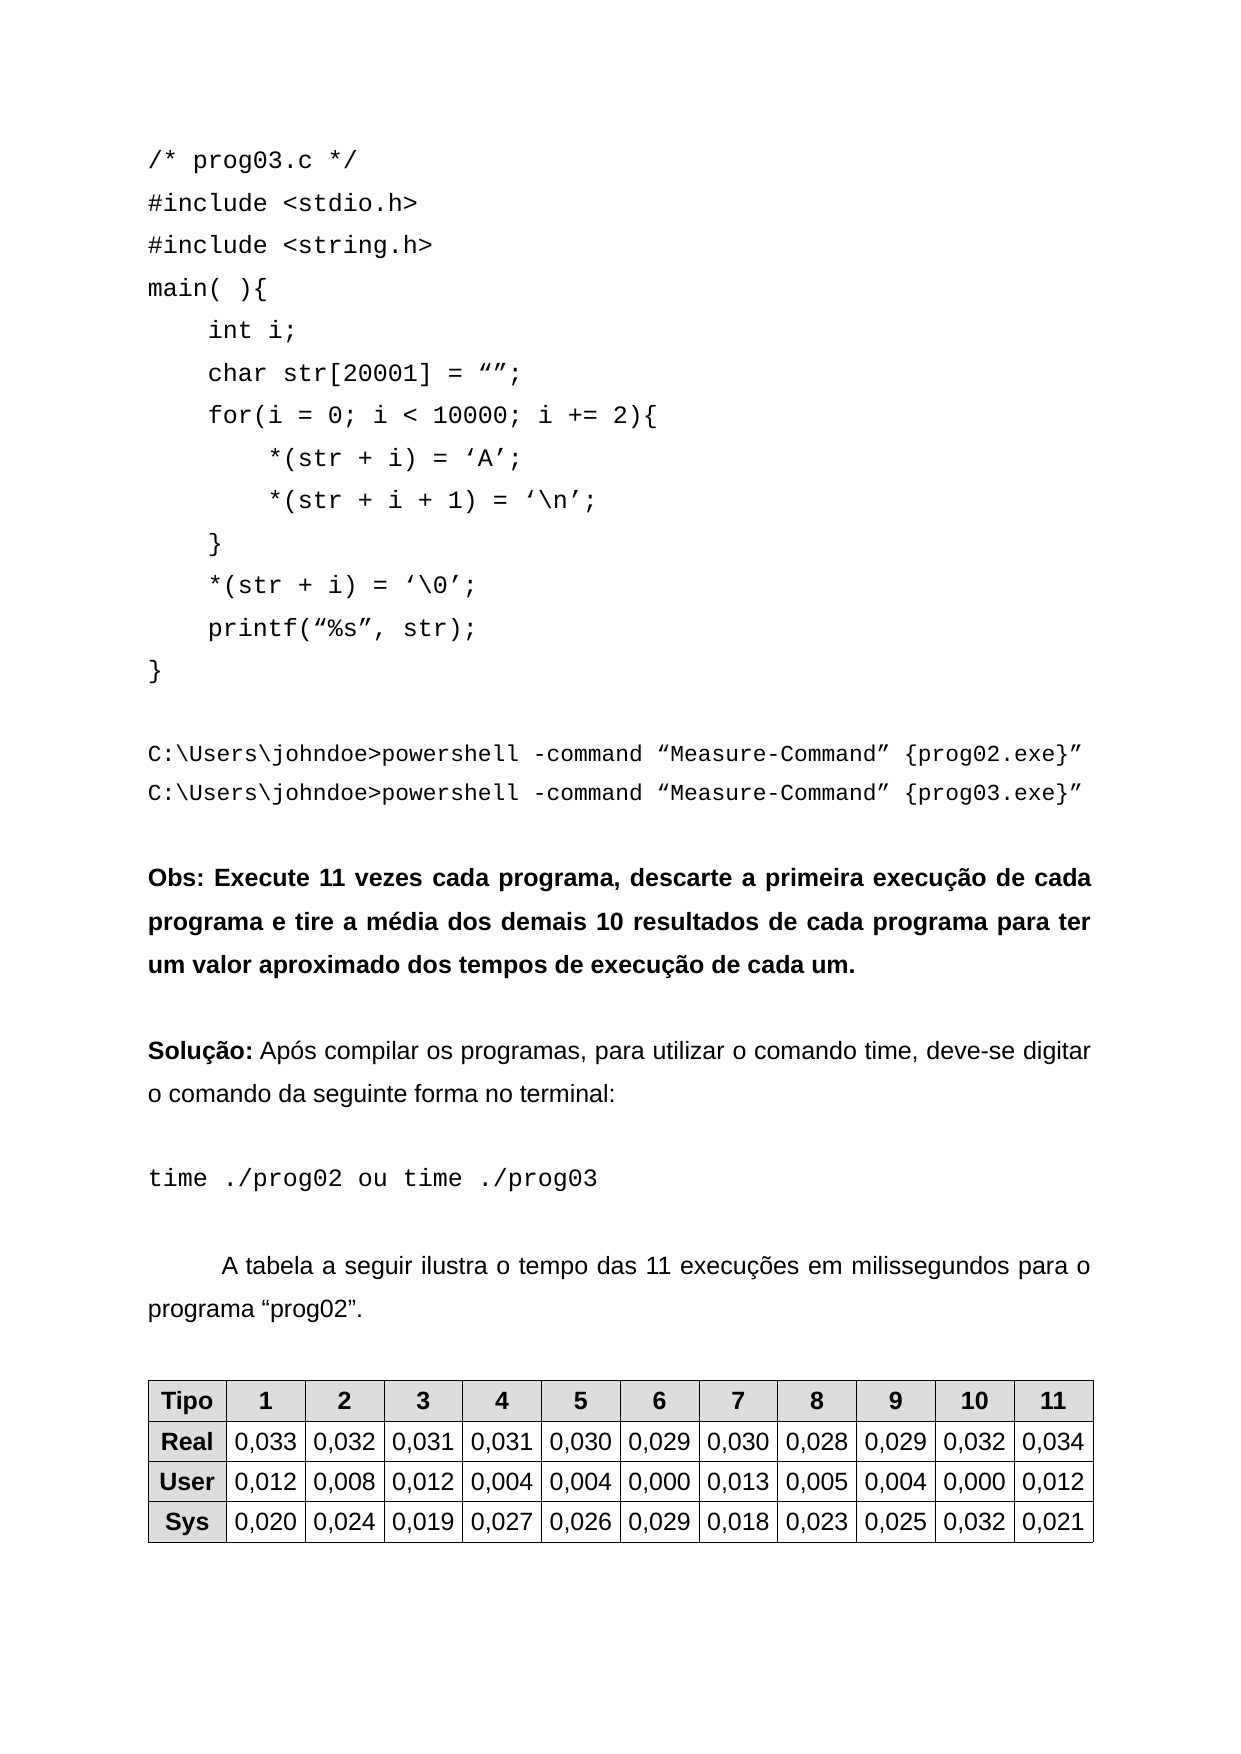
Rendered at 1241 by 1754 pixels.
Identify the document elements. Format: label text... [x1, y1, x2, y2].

text int i; [148, 318, 1093, 346]
table_cell 0,026 [542, 1502, 620, 1542]
table_cell 0,031 [463, 1422, 541, 1461]
table_cell 0,008 [306, 1462, 384, 1501]
table_header 11 [1015, 1381, 1093, 1421]
table_cell 0,004 [463, 1462, 541, 1501]
table_header Tipo [149, 1381, 226, 1421]
text /* prog03.c */ [148, 148, 1093, 176]
text printf(“%s”, str); [148, 615, 1093, 643]
table_header 5 [542, 1381, 620, 1421]
text } [148, 658, 1093, 686]
text for(i = 0; i < 10000; i += 2){ [148, 403, 1093, 431]
text A tabela a seguir ilustra o tempo das 11 execuções em milissegundos para o programa “prog02”. [148, 1251, 1093, 1323]
table_cell 0,028 [778, 1422, 856, 1461]
table_header 9 [857, 1381, 935, 1421]
table_cell 0,033 [227, 1422, 305, 1461]
table_cell 0,032 [936, 1502, 1014, 1542]
table_cell 0,000 [621, 1462, 699, 1501]
table_cell 0,027 [463, 1502, 541, 1542]
table_cell 0,029 [621, 1502, 699, 1542]
table_cell 0,005 [778, 1462, 856, 1501]
table_cell 0,021 [1015, 1502, 1093, 1542]
table_header 8 [778, 1381, 856, 1421]
table_cell 0,032 [936, 1422, 1014, 1461]
text *(str + i) = ‘A’; [148, 445, 1093, 473]
table_cell 0,034 [1015, 1422, 1093, 1461]
table_cell 0,020 [227, 1502, 305, 1542]
table_cell 0,025 [857, 1502, 935, 1542]
table_header 1 [227, 1381, 305, 1421]
table_cell 0,004 [857, 1462, 935, 1501]
table_cell Real [149, 1422, 226, 1461]
table_cell 0,030 [700, 1422, 777, 1461]
table_cell 0,019 [385, 1502, 462, 1542]
text Obs: Execute 11 vezes cada programa, descarte a primeira execução de cada programa e tire a média dos demais 10 resultados de cada programa para ter um valor aproximado dos tempos de execução de cada um. [148, 863, 1093, 978]
table_cell 0,013 [700, 1462, 777, 1501]
text C:\Users\johndoe>powershell -command “Measure-Command” {prog03.exe}” [148, 781, 1093, 807]
text #include <string.h> [148, 233, 1093, 261]
text } [148, 530, 1093, 558]
table_header 7 [700, 1381, 777, 1421]
table_cell 0,004 [542, 1462, 620, 1501]
text #include <stdio.h> [148, 190, 1093, 218]
table_header 4 [463, 1381, 541, 1421]
text char str[20001] = “”; [148, 360, 1093, 388]
table_cell 0,031 [385, 1422, 462, 1461]
table_cell 0,029 [621, 1422, 699, 1461]
text *(str + i + 1) = ‘\n’; [148, 488, 1093, 516]
table_cell 0,030 [542, 1422, 620, 1461]
table_cell 0,012 [227, 1462, 305, 1501]
table_cell 0,032 [306, 1422, 384, 1461]
table_header 3 [385, 1381, 462, 1421]
text time ./prog02 ou time ./prog03 [148, 1165, 1093, 1194]
table_header 2 [306, 1381, 384, 1421]
table_cell 0,012 [385, 1462, 462, 1501]
text main( ){ [148, 275, 1093, 303]
table_cell User [149, 1462, 226, 1501]
table_cell 0,023 [778, 1502, 856, 1542]
table_header 6 [621, 1381, 699, 1421]
table_header 10 [936, 1381, 1014, 1421]
table_cell 0,000 [936, 1462, 1014, 1501]
table_cell Sys [149, 1502, 226, 1542]
text C:\Users\johndoe>powershell -command “Measure-Command” {prog02.exe}” [148, 743, 1093, 768]
table_cell 0,029 [857, 1422, 935, 1461]
text Solução: Após compilar os programas, para utilizar o comando time, deve-se digitar o comando da seguinte forma no terminal: [148, 1036, 1093, 1108]
text *(str + i) = ‘\0’; [148, 573, 1093, 601]
table_cell 0,012 [1015, 1462, 1093, 1501]
table_cell 0,024 [306, 1502, 384, 1542]
table_cell 0,018 [700, 1502, 777, 1542]
